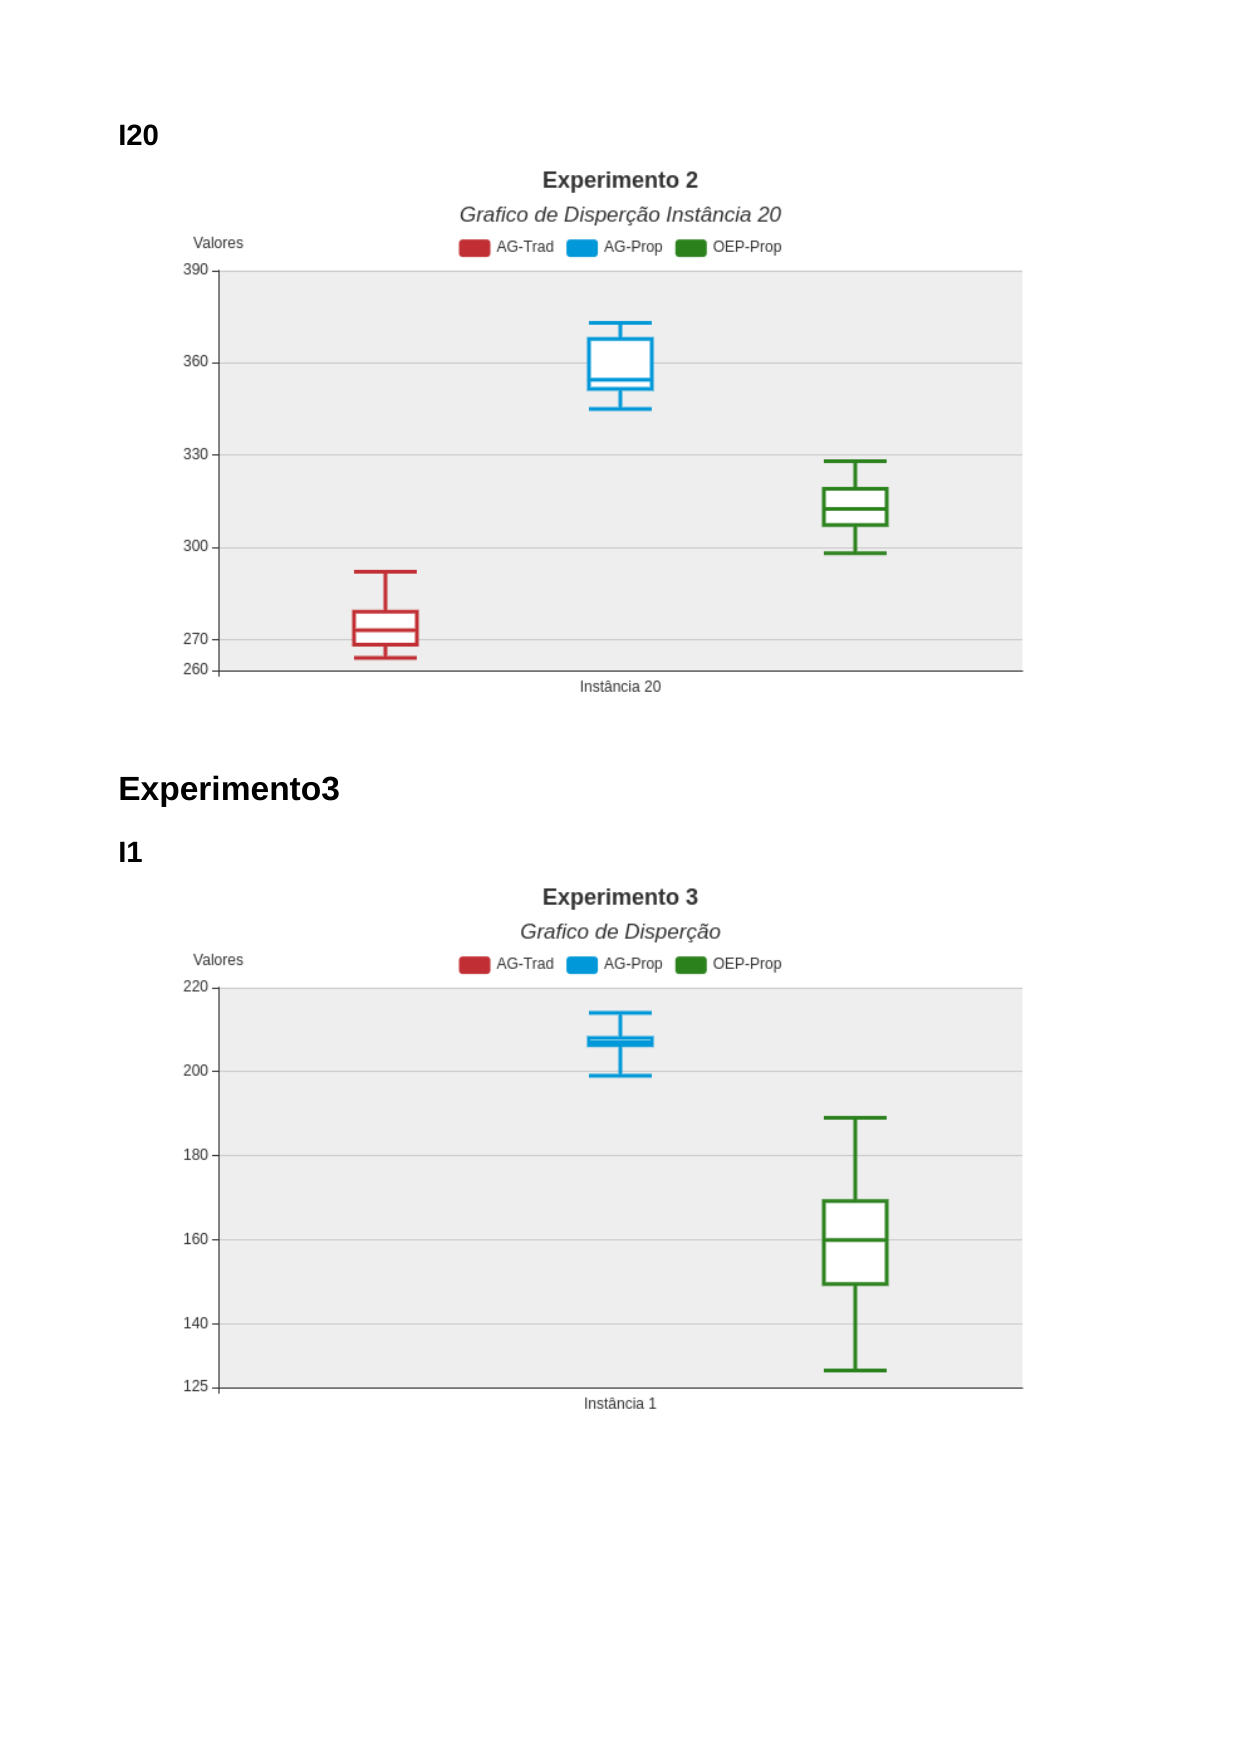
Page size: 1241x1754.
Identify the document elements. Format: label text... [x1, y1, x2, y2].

picture [118, 164, 1123, 697]
subtitle I20 [118, 118, 1122, 152]
picture [118, 881, 1123, 1414]
subtitle Experimento3 [118, 769, 1122, 808]
subtitle I1 [118, 835, 1122, 869]
